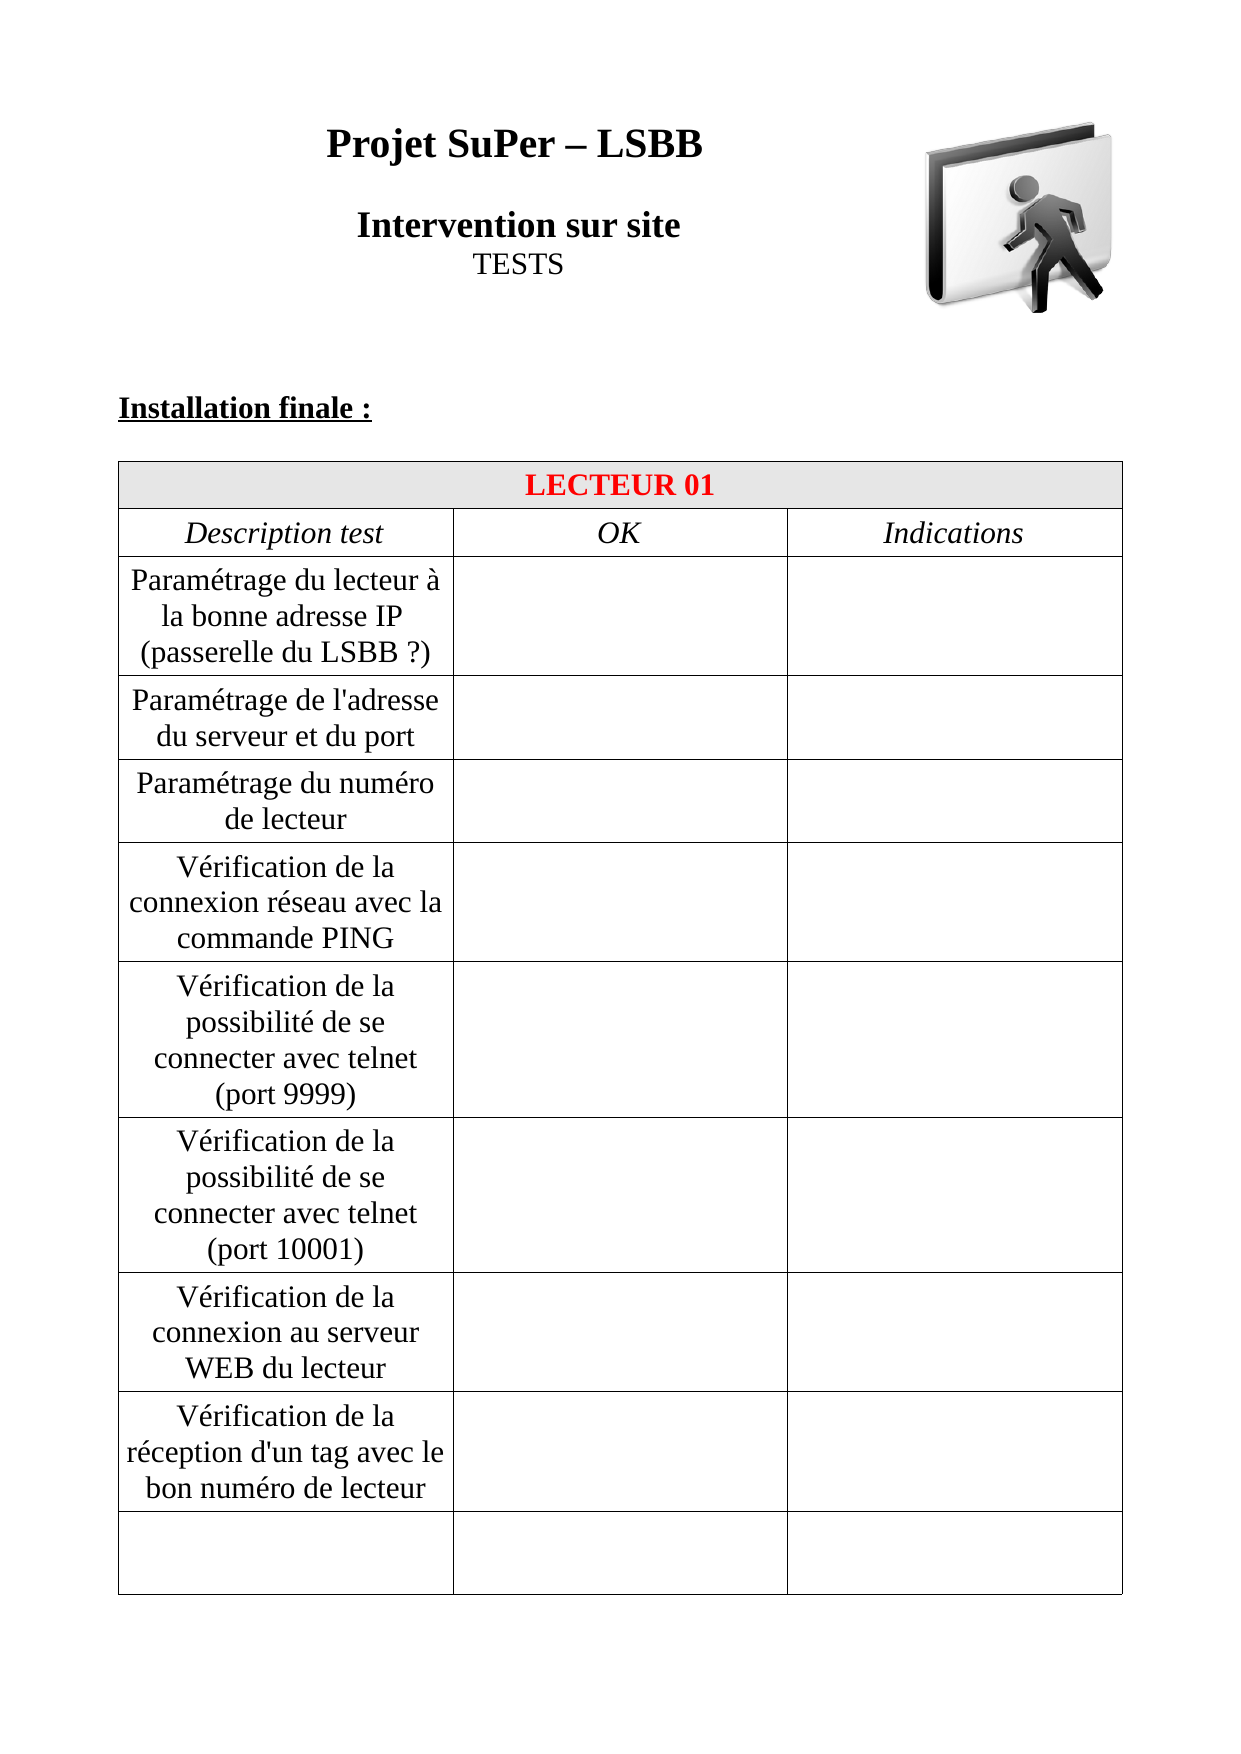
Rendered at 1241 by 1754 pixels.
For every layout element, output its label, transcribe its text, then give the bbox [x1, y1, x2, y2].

text TESTS [118, 245, 918, 281]
table_cell [788, 843, 1122, 961]
table_cell Paramétrage de l'adresse du serveur et du port [119, 676, 453, 758]
table_cell [454, 1273, 787, 1391]
table_cell [454, 760, 787, 842]
table_cell [119, 1512, 453, 1594]
table_cell [454, 1512, 787, 1594]
table_cell [788, 1392, 1122, 1511]
text Projet SuPer – LSBB [118, 118, 918, 166]
table_cell [788, 676, 1122, 758]
table_cell [788, 760, 1122, 842]
table_cell Vérification de la possibilité de se connecter avec telnet (port 9999) [119, 962, 453, 1117]
table_cell Vérification de la possibilité de se connecter avec telnet (port 10001) [119, 1118, 453, 1272]
picture [918, 118, 1123, 321]
table_cell Description test [119, 509, 453, 556]
table_cell OK [454, 509, 787, 556]
table_cell Vérification de la connexion au serveur WEB du lecteur [119, 1273, 453, 1391]
table_cell Indications [788, 509, 1122, 556]
table_cell Vérification de la réception d'un tag avec le bon numéro de lecteur [119, 1392, 453, 1511]
table_cell [788, 557, 1122, 675]
table_cell [454, 843, 787, 961]
text Installation finale : [118, 389, 1122, 425]
table_cell [454, 1118, 787, 1272]
table_cell [454, 962, 787, 1117]
table_cell [454, 676, 787, 758]
table_cell Vérification de la connexion réseau avec la commande PING [119, 843, 453, 961]
table_cell [788, 1512, 1122, 1594]
table_cell Paramétrage du lecteur à la bonne adresse IP (passerelle du LSBB ?) [119, 557, 453, 675]
table_cell [788, 1118, 1122, 1272]
table_cell [454, 557, 787, 675]
table_cell [788, 1273, 1122, 1391]
table_header LECTEUR 01 [119, 462, 1122, 508]
text Intervention sur site [118, 202, 918, 245]
table_cell [788, 962, 1122, 1117]
table_cell Paramétrage du numéro de lecteur [119, 760, 453, 842]
table_cell [454, 1392, 787, 1511]
